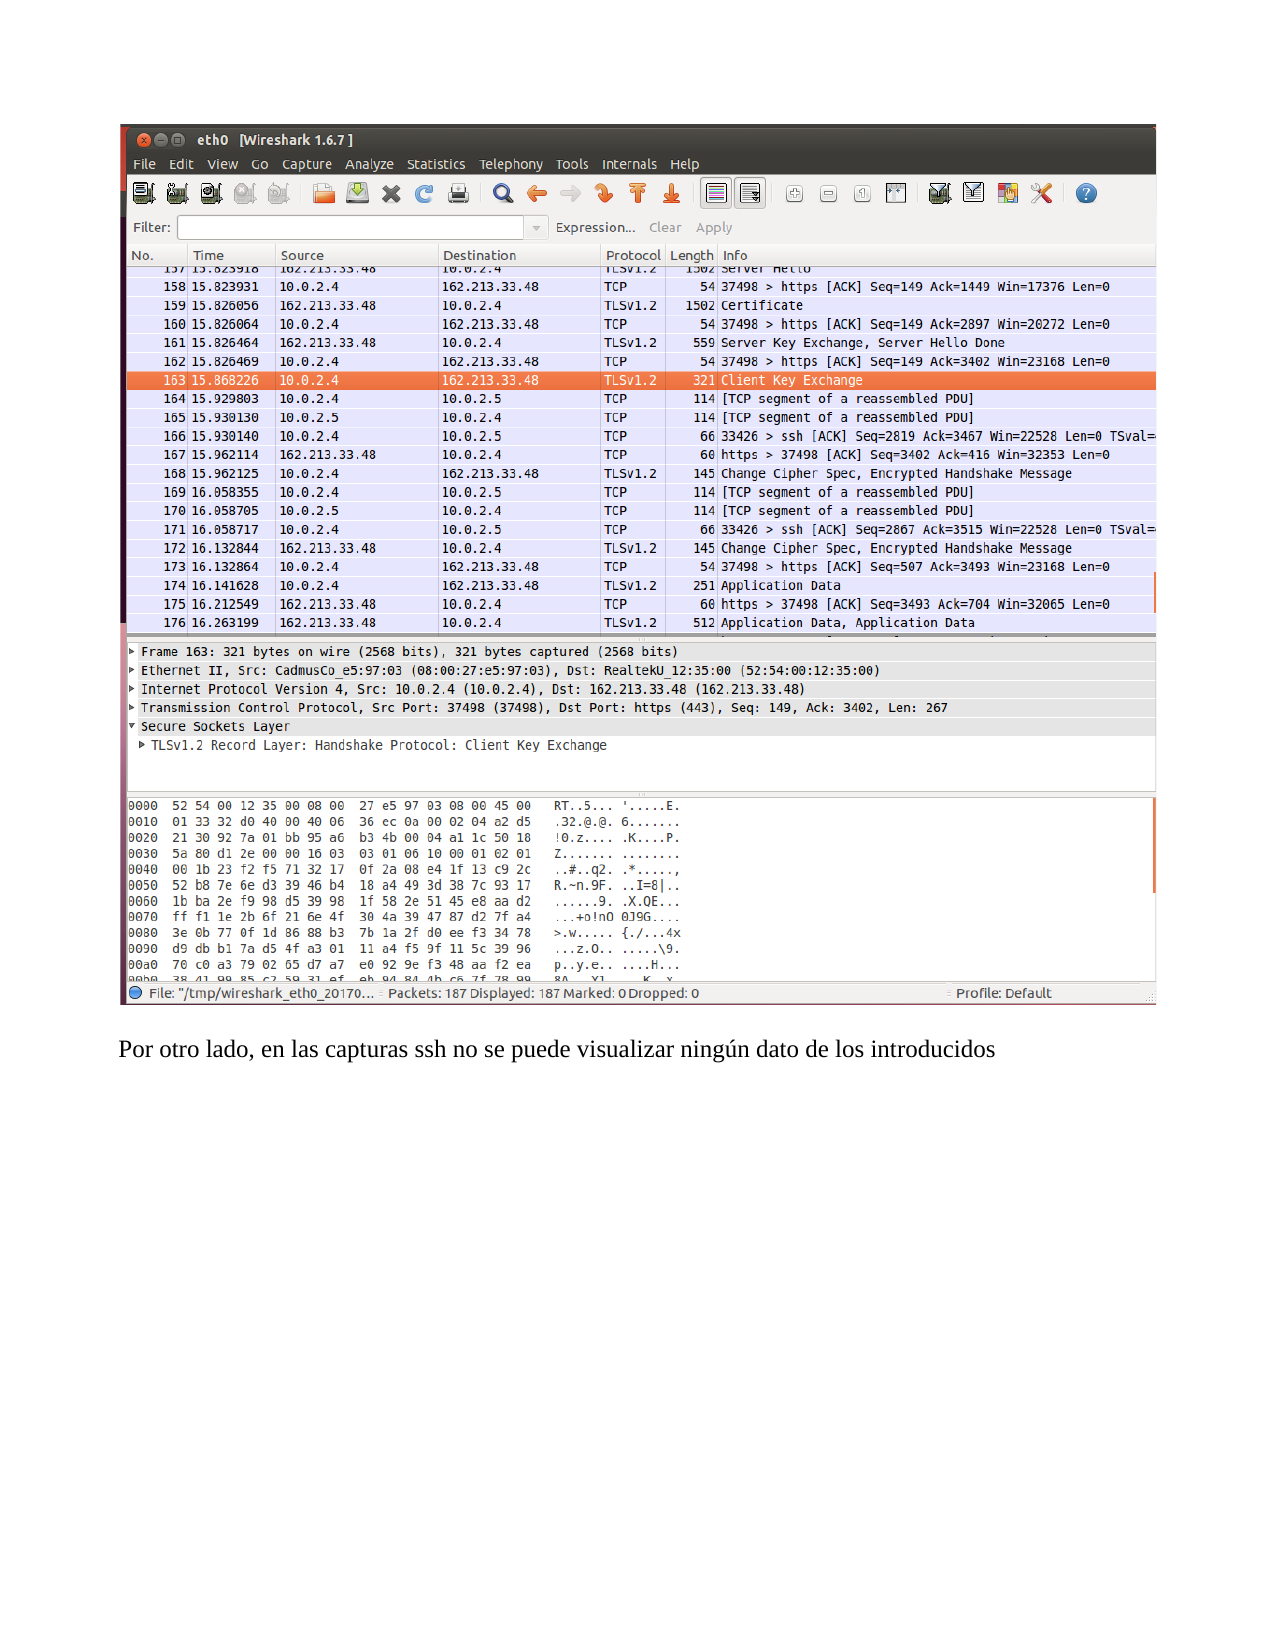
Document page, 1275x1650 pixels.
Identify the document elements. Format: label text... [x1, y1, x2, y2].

text Por otro lado, en las capturas ssh no se puede visualizar ningún dato de los introducidos [118, 1034, 1157, 1062]
picture [952, 124, 1157, 1005]
